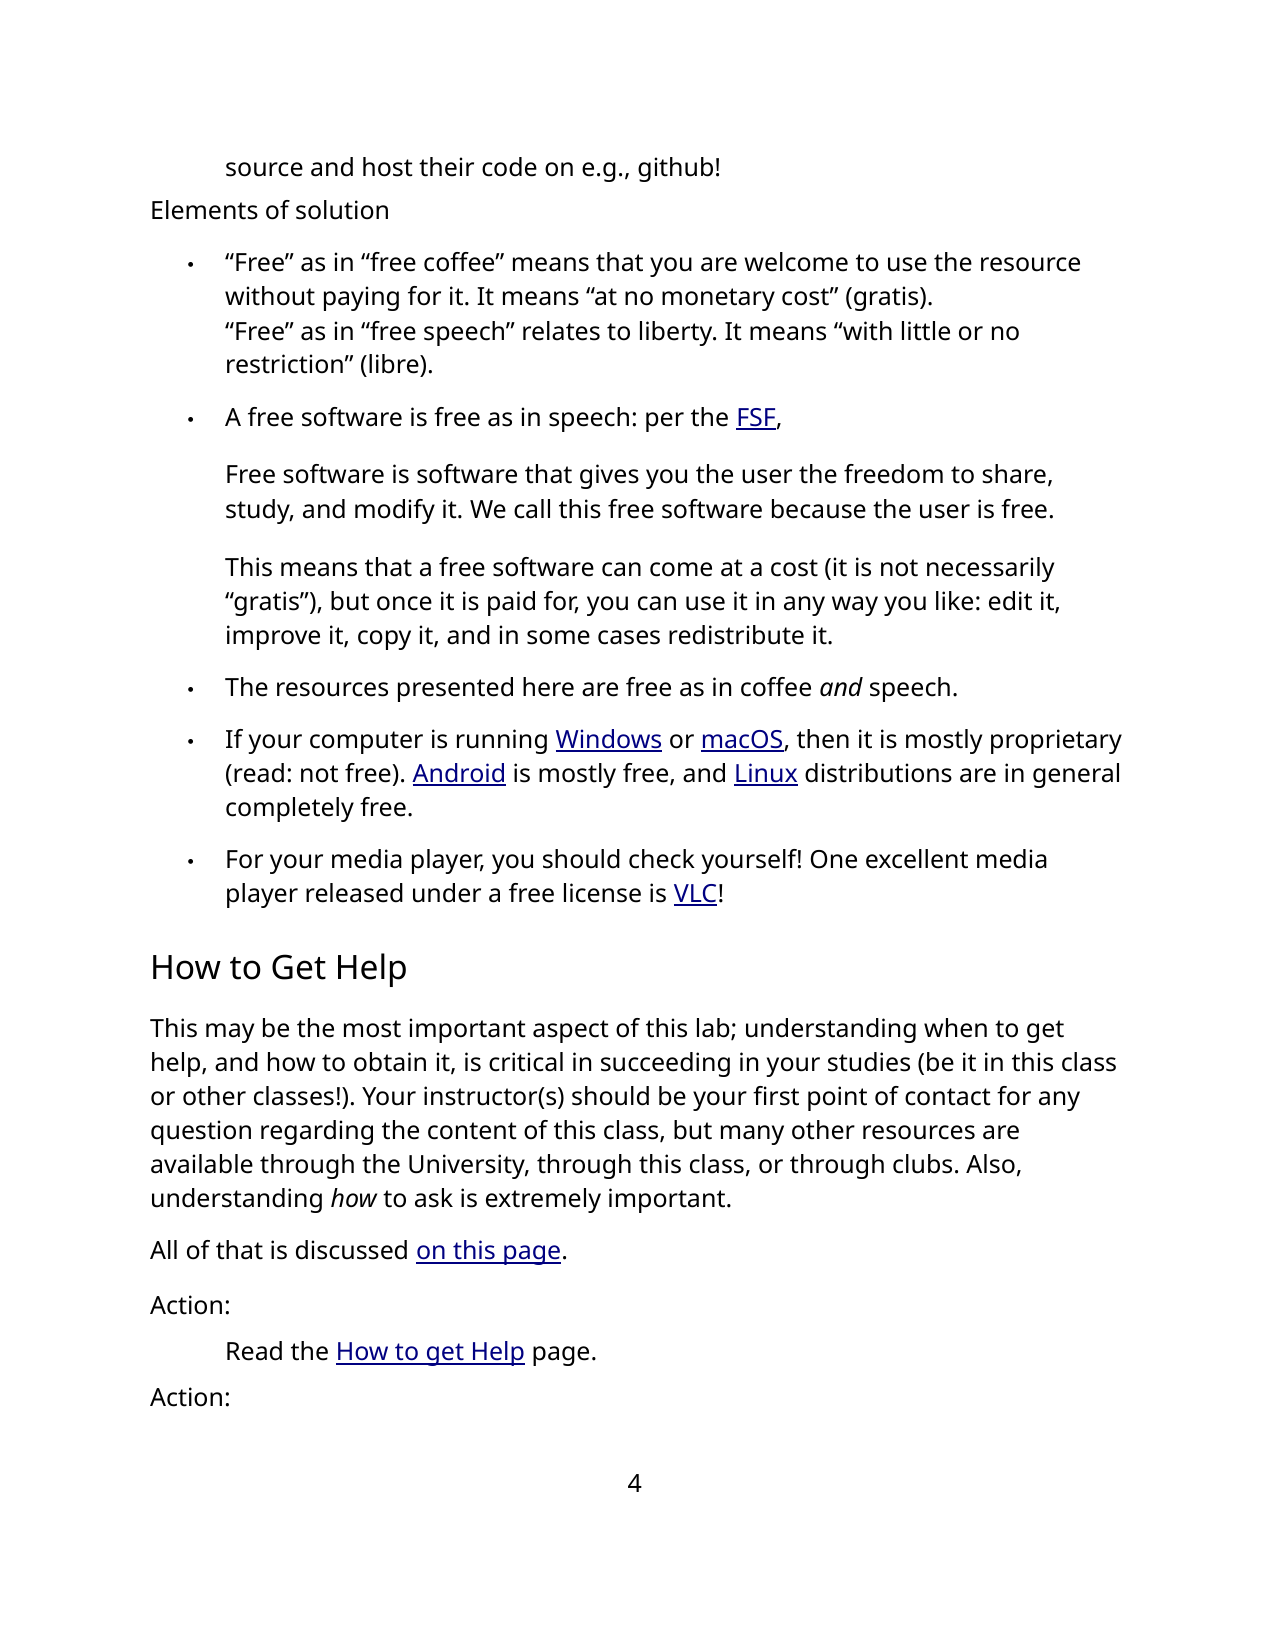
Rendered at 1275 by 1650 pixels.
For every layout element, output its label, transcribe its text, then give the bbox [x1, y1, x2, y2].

text All of that is discussed on this page. [150, 1233, 1125, 1267]
list The resources presented here are free as in coffee and speech. [187, 669, 1125, 703]
subtitle How to Get Help [150, 943, 1125, 989]
list If your computer is running Windows or macOS, then it is mostly proprietary (read: not free). Android is mostly free, and Linux distributions are in general completely free. [187, 721, 1125, 823]
list Free software is software that gives you the user the freedom to share, study, and modify it. We call this free software because the user is free. [225, 457, 1125, 525]
list This means that a free software can come at a cost (it is not necessarily “gratis”), but once it is paid for, you can use it in any way you like: edit it, improve it, copy it, and in some cases redistribute it. [187, 549, 1125, 651]
text Read the How to get Help page. [225, 1334, 1125, 1368]
list For your media player, you should check yourself! One excellent media player released under a free license is VLC! [187, 841, 1125, 909]
text Action: [150, 1288, 1125, 1322]
text Action: [150, 1380, 1125, 1414]
text This may be the most important aspect of this lab; understanding when to get help, and how to obtain it, is critical in succeeding in your studies (be it in this class or other classes!). Your instructor(s) should be your first point of contact for any question regarding the content of this class, but many other resources are available through the University, through this class, or through clubs. Also, understanding how to ask is extremely important. [150, 1011, 1125, 1215]
text source and host their code on e.g., github! [225, 150, 1125, 184]
list A free software is free as in speech: per the FSF, [187, 399, 1125, 433]
text Elements of solution [150, 193, 1125, 227]
list “Free” as in “free coffee” means that you are welcome to use the resource without paying for it. It means “at no monetary cost” (gratis). “Free” as in “free speech” relates to liberty. It means “with little or no restriction” (libre). [187, 245, 1125, 381]
